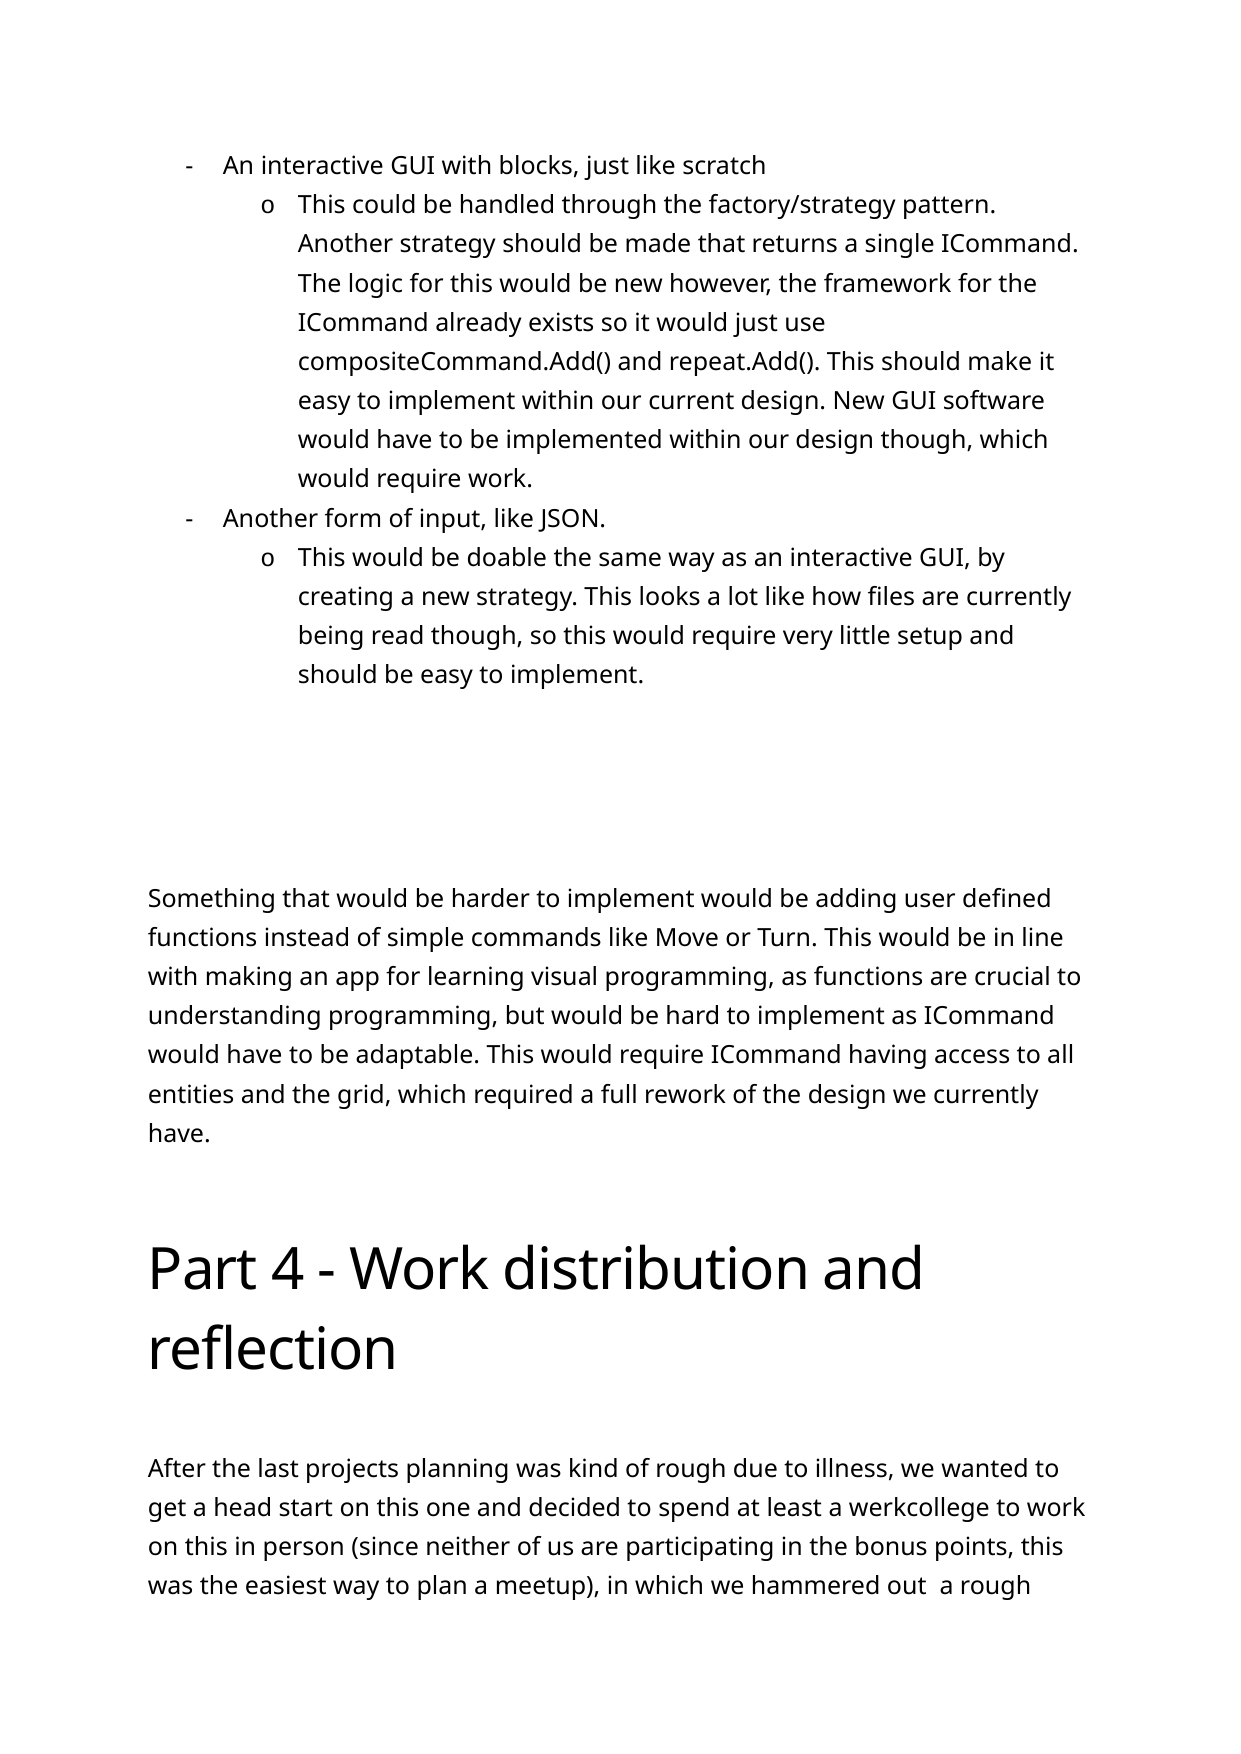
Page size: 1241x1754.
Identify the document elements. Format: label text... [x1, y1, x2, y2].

text Part 4 - Work distribution and reflection [148, 1227, 1093, 1386]
text Something that would be harder to implement would be adding user defined functions instead of simple commands like Move or Turn. This would be in line with making an app for learning visual programming, as functions are crucial to understanding programming, but would be hard to implement as ICommand would have to be adaptable. This would require ICommand having access to all entities and the grid, which required a full rework of the design we currently have. [148, 881, 1093, 1149]
list An interactive GUI with blocks, just like scratch [185, 148, 1093, 182]
list This would be doable the same way as an interactive GUI, by creating a new strategy. This looks a lot like how files are currently being read though, so this would require very little setup and should be easy to implement. [260, 539, 1093, 691]
list This could be handled through the factory/strategy pattern. Another strategy should be made that returns a single ICommand. The logic for this would be new however, the framework for the ICommand already exists so it would just use compositeCommand.Add() and repeat.Add(). This should make it easy to implement within our current design. New GUI software would have to be implemented within our design though, which would require work. [260, 187, 1093, 495]
list Another form of input, like JSON. [185, 500, 1093, 534]
text After the last projects planning was kind of rough due to illness, we wanted to get a head start on this one and decided to spend at least a werkcollege to work on this in person (since neither of us are participating in the bonus points, this was the easiest way to plan a meetup), in which we hammered out a rough [148, 1450, 1093, 1602]
